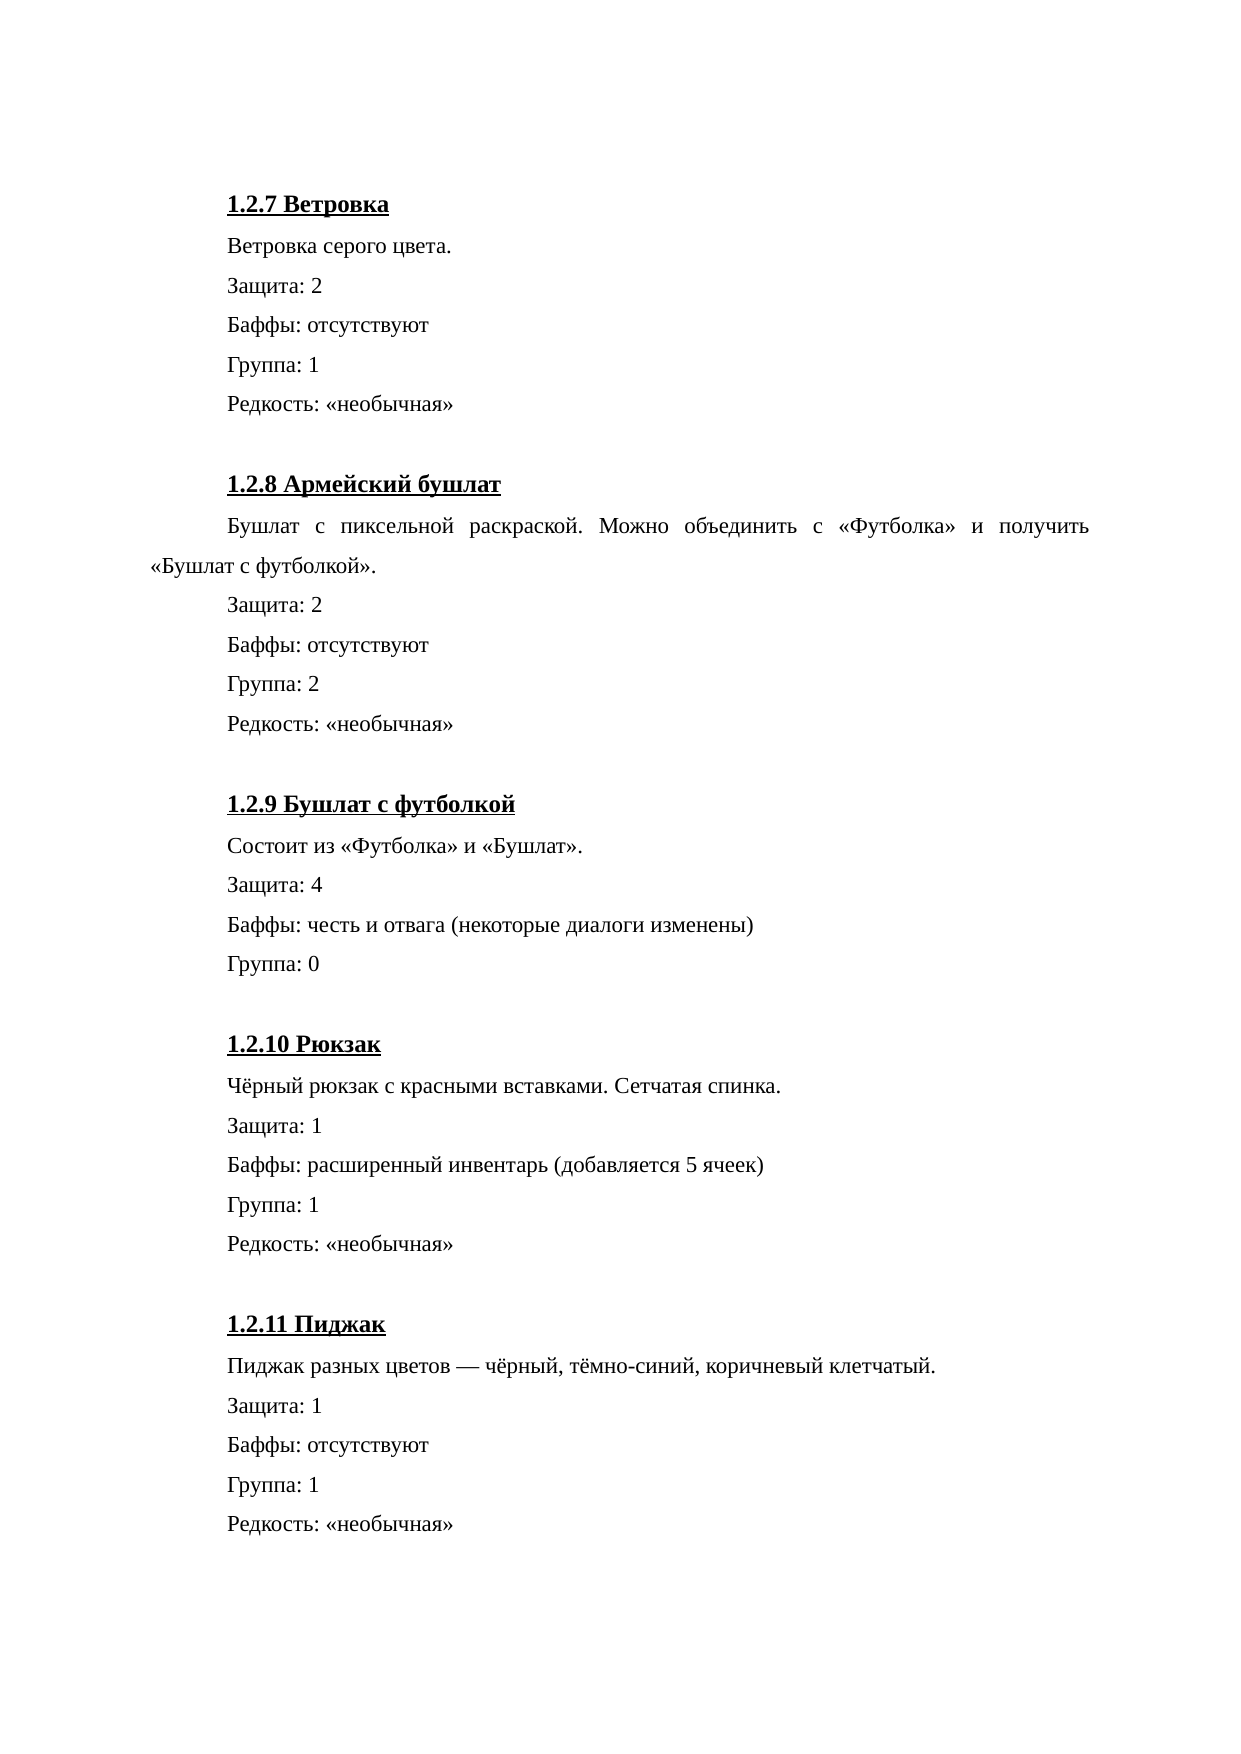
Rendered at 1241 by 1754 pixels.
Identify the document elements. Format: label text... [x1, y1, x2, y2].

text Защита: 1 [150, 1112, 1090, 1138]
text Группа: 2 [150, 671, 1090, 697]
text 1.2.11 Пиджак [150, 1309, 1090, 1338]
text Баффы: честь и отвага (некоторые диалоги изменены) [150, 911, 1090, 937]
text Защита: 2 [150, 272, 1090, 298]
text Редкость: «необычная» [150, 1511, 1090, 1537]
text Редкость: «необычная» [150, 391, 1090, 417]
text Баффы: расширенный инвентарь (добавляется 5 ячеек) [150, 1152, 1090, 1178]
text Ветровка серого цвета. [150, 233, 1090, 259]
text Защита: 2 [150, 592, 1090, 618]
text Группа: 0 [150, 951, 1090, 977]
text 1.2.7 Ветровка [150, 189, 1090, 218]
text 1.2.10 Рюкзак [150, 1029, 1090, 1058]
text Состоит из «Футболка» и «Бушлат». [150, 832, 1090, 858]
text Чёрный рюкзак с красными вставками. Сетчатая спинка. [150, 1073, 1090, 1099]
text 1.2.9 Бушлат с футболкой [150, 789, 1090, 818]
text 1.2.8 Армейский бушлат [150, 469, 1090, 498]
text Защита: 1 [150, 1392, 1090, 1418]
text Группа: 1 [150, 1191, 1090, 1217]
text Редкость: «необычная» [150, 1231, 1090, 1257]
text Редкость: «необычная» [150, 710, 1090, 736]
text Бушлат с пиксельной раскраской. Можно объединить с «Футболка» и получить «Бушлат с футболкой». [150, 513, 1090, 578]
text Баффы: отсутствуют [150, 1432, 1090, 1458]
text Баффы: отсутствуют [150, 631, 1090, 657]
text Группа: 1 [150, 1471, 1090, 1497]
text Баффы: отсутствуют [150, 312, 1090, 338]
text Пиджак разных цветов — чёрный, тёмно-синий, коричневый клетчатый. [150, 1353, 1090, 1379]
text Защита: 4 [150, 872, 1090, 898]
text Группа: 1 [150, 351, 1090, 377]
